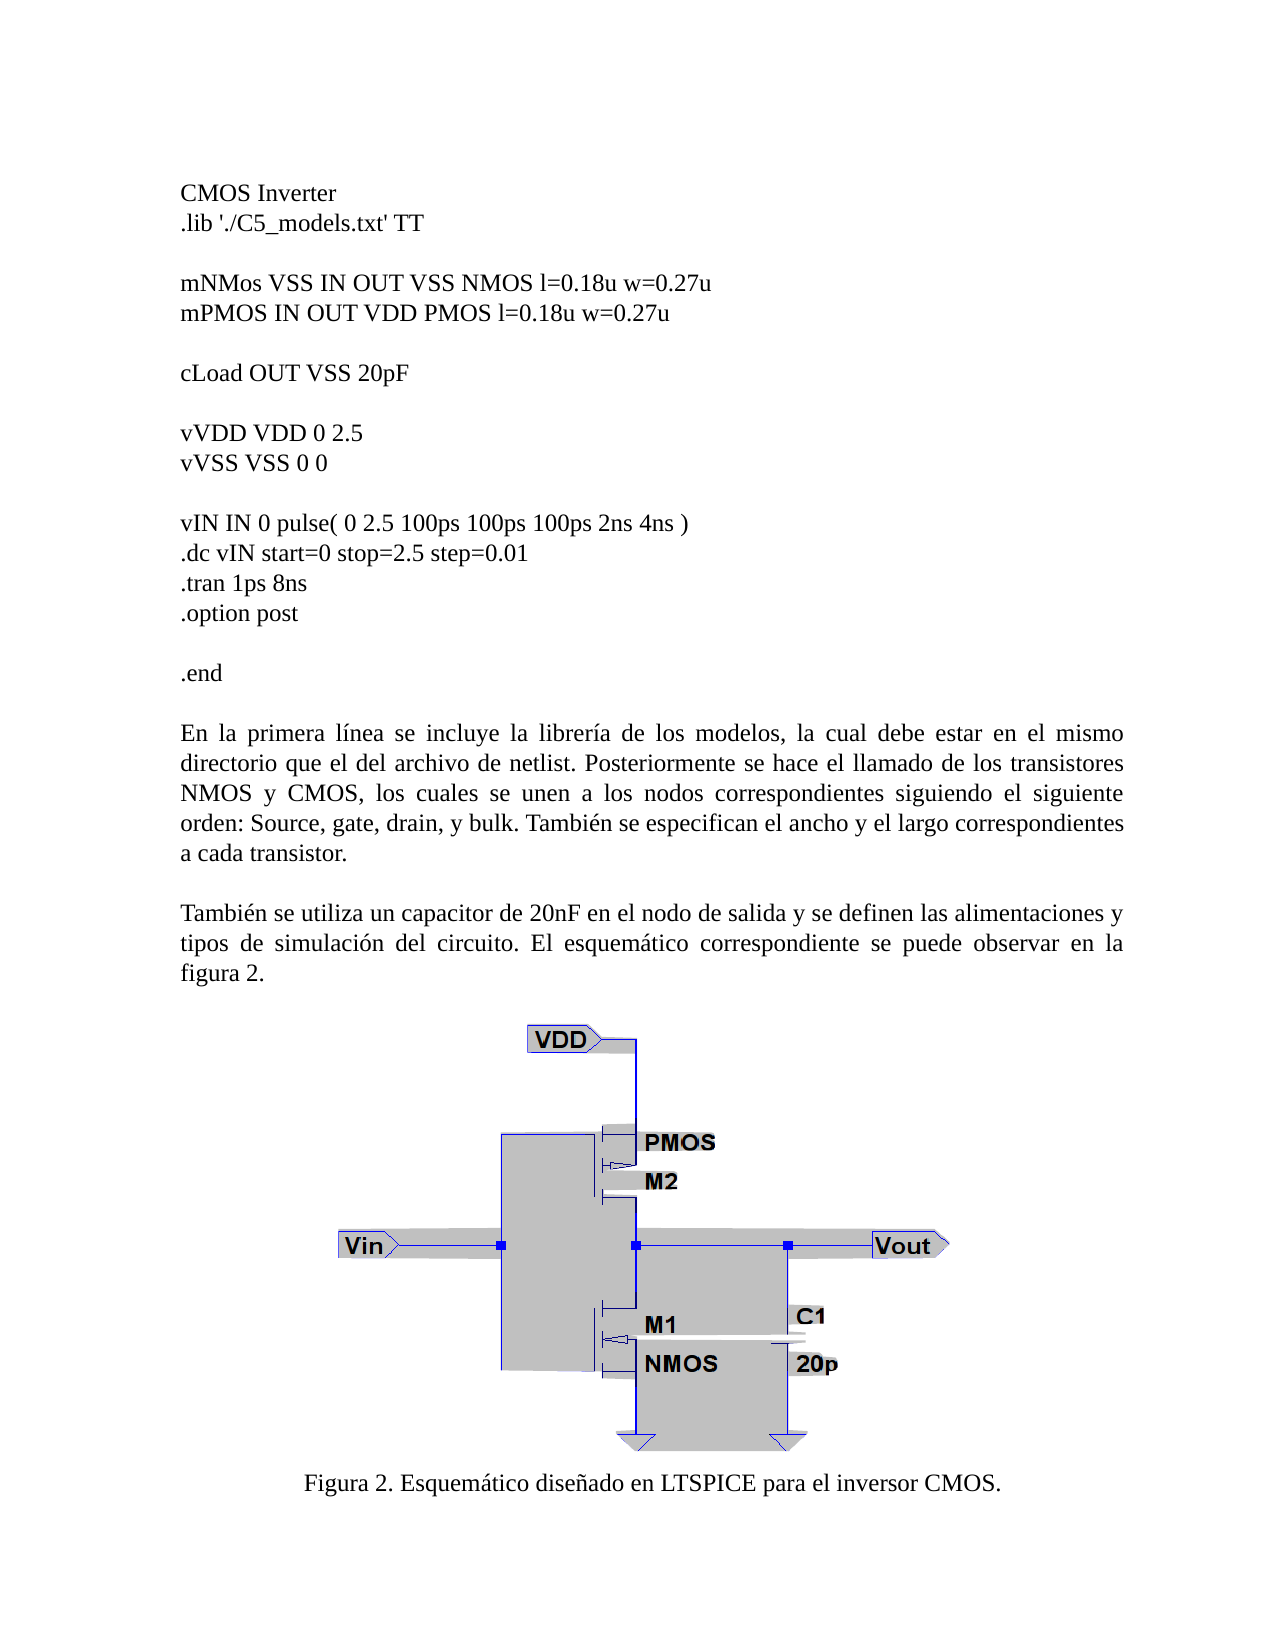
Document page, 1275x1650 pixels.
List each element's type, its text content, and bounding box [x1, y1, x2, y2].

text .tran 1ps 8ns [180, 567, 1125, 597]
text vVDD VDD 0 2.5 [180, 417, 1125, 447]
text vVSS VSS 0 0 [180, 447, 1125, 477]
text En la primera línea se incluye la librería de los modelos, la cual debe estar en el mismo directorio que el del archivo de netlist. Posteriormente se hace el llamado de los transistores NMOS y CMOS, los cuales se unen a los nodos correspondientes siguiendo el siguiente orden: Source, gate, drain, y bulk. También se especifican el ancho y el largo correspondientes a cada transistor. [180, 717, 1125, 867]
text .option post [180, 597, 1125, 627]
text Figura 2. Esquemático diseñado en LTSPICE para el inversor CMOS. [180, 1467, 1125, 1497]
text .dc vIN start=0 stop=2.5 step=0.01 [180, 537, 1125, 567]
text cLoad OUT VSS 20pF [180, 357, 1125, 387]
text CMOS Inverter [180, 177, 1125, 207]
text También se utiliza un capacitor de 20nF en el nodo de salida y se definen las alimentaciones y tipos de simulación del circuito. El esquemático correspondiente se puede observar en la figura 2. [180, 897, 1125, 987]
text vIN IN 0 pulse( 0 2.5 100ps 100ps 100ps 2ns 4ns ) [180, 507, 1125, 537]
text .end [180, 657, 1125, 687]
text mNMos VSS IN OUT VSS NMOS l=0.18u w=0.27u [180, 267, 1125, 297]
text mPMOS IN OUT VDD PMOS l=0.18u w=0.27u [180, 297, 1125, 327]
text .lib './C5_models.txt' TT [180, 207, 1125, 237]
